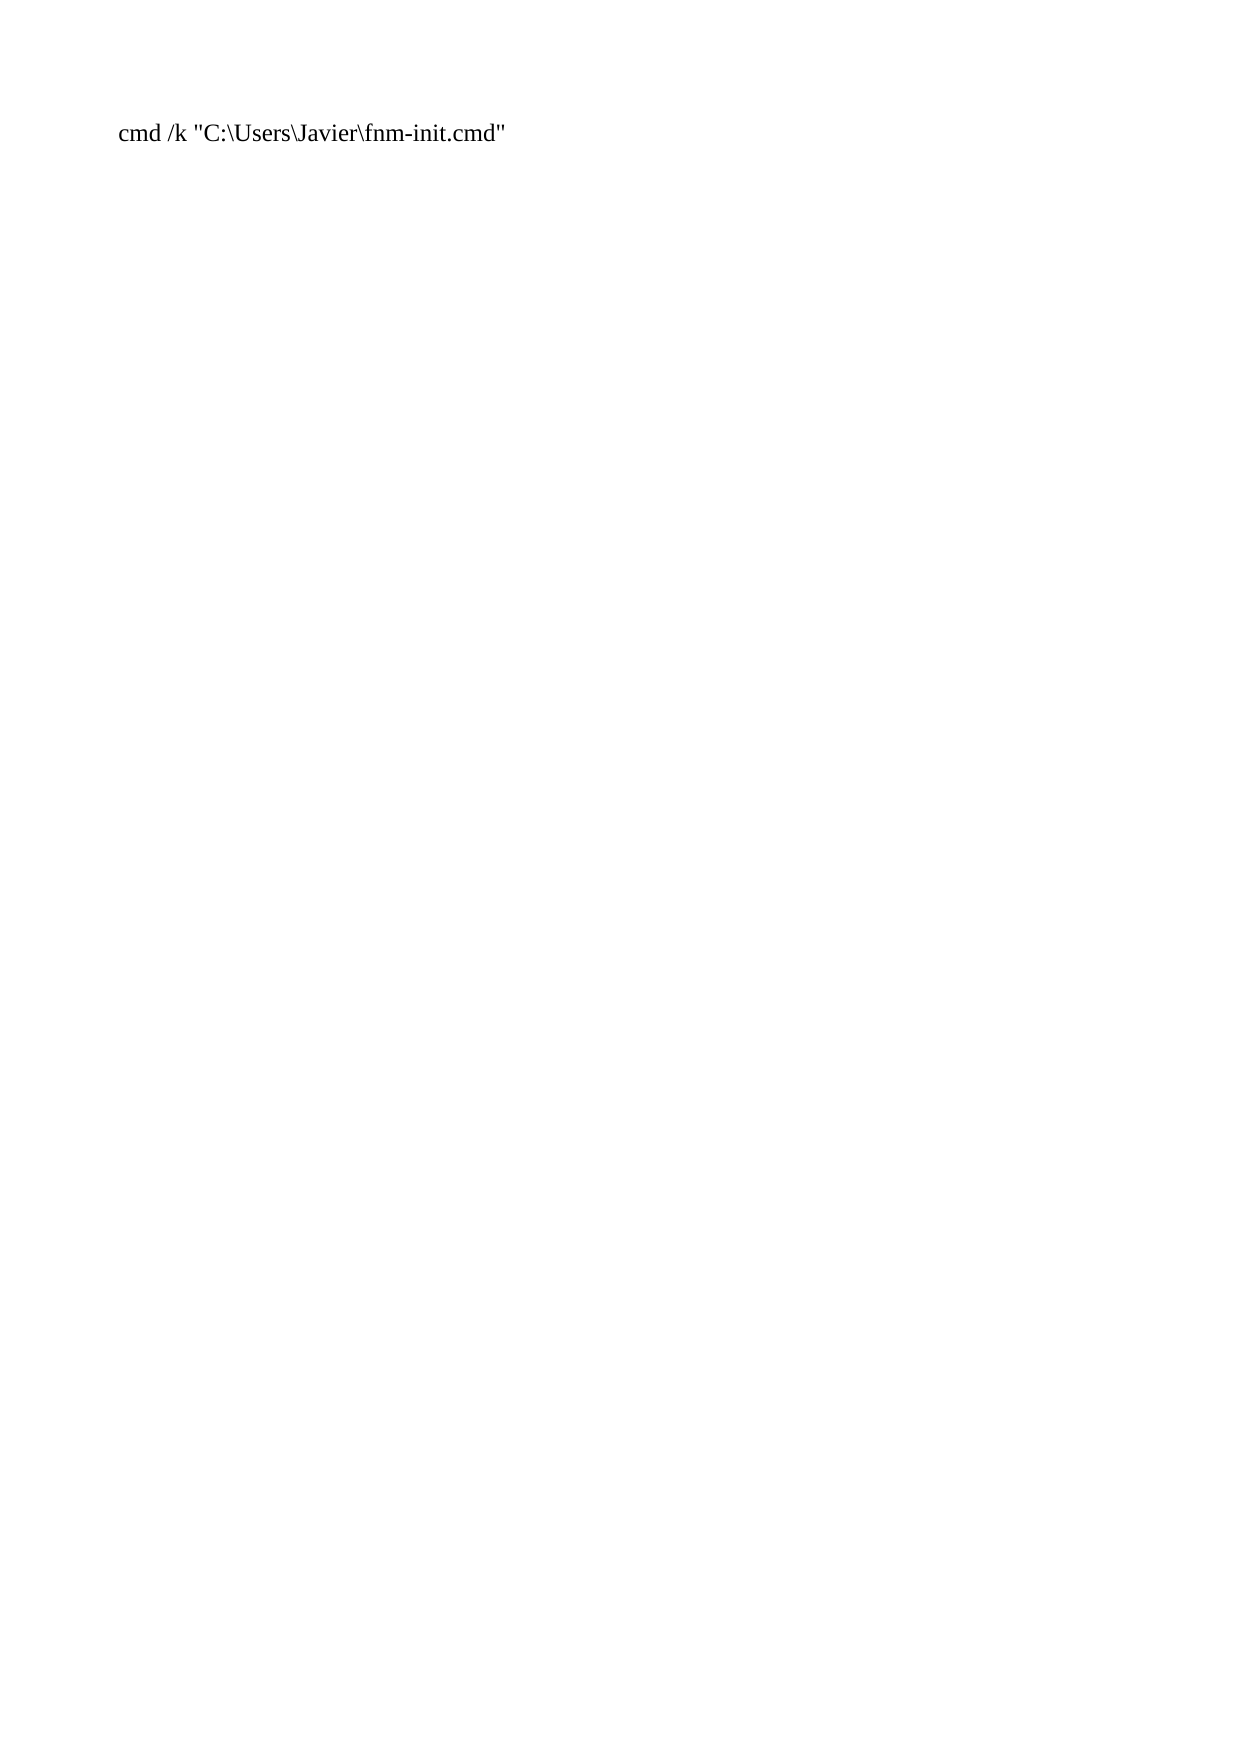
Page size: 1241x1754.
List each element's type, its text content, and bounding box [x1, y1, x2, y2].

text cmd /k "C:\Users\Javier\fnm-init.cmd" [118, 118, 1122, 147]
